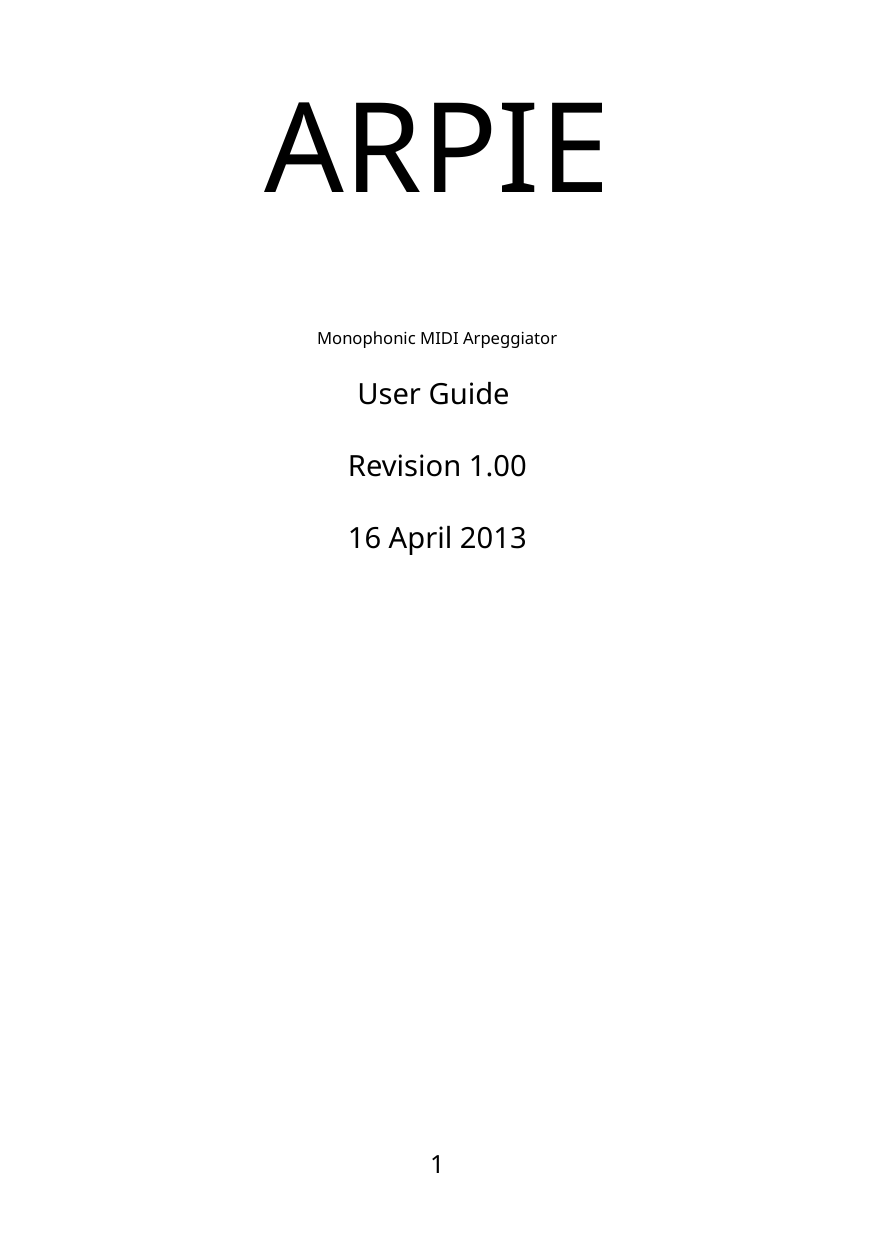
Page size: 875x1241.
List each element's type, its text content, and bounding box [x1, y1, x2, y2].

text Revision 1.00 [59, 446, 815, 485]
text User Guide [59, 373, 815, 413]
text ARPIE [59, 59, 815, 229]
text Monophonic MIDI Arpeggiator [59, 327, 815, 350]
text 16 April 2013 [59, 517, 815, 557]
